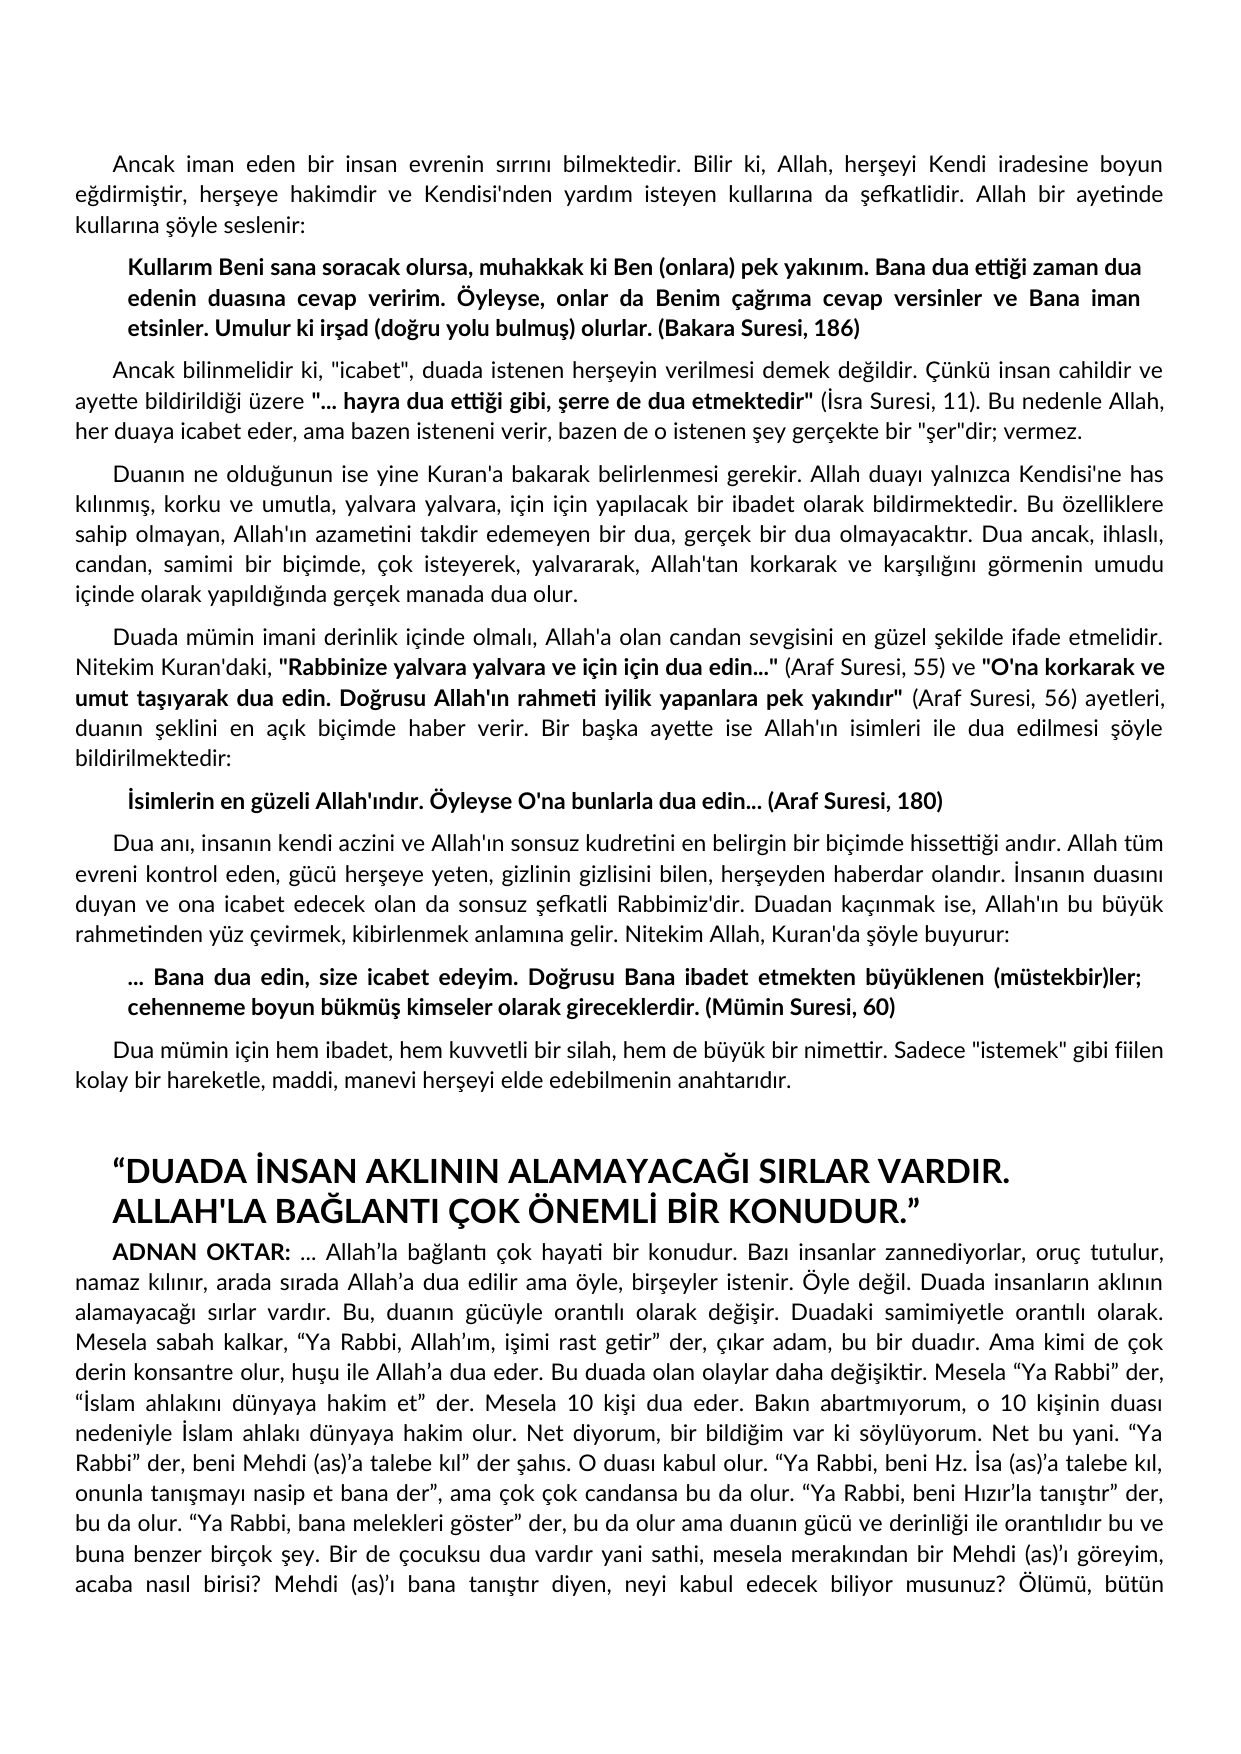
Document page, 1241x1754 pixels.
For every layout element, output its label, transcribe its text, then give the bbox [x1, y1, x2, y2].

text Dua anı, insanın kendi aczini ve Allah'ın sonsuz kudretini en belirgin bir biçimde hissettiği andır. Allah tüm evreni kontrol eden, gücü herşeye yeten, gizlinin gizlisini bilen, herşeyden haberdar olandır. İnsanın duasını duyan ve ona icabet edecek olan da sonsuz şefkatli Rabbimiz'dir. Duadan kaçınmak ise, Allah'ın bu büyük rahmetinden yüz çevirmek, kibirlenmek anlamına gelir. Nitekim Allah, Kuran'da şöyle buyurur: [75, 829, 1165, 947]
text ... Bana dua edin, size icabet edeyim. Doğrusu Bana ibadet etmekten büyüklenen (müstekbir)ler; cehenneme boyun bükmüş kimseler olarak gireceklerdir. (Mümin Suresi, 60) [127, 962, 1143, 1020]
text Dua mümin için hem ibadet, hem kuvvetli bir silah, hem de büyük bir nimettir. Sadece "istemek" gibi fiilen kolay bir hareketle, maddi, manevi herşeyi elde edebilmenin anahtarıdır. [75, 1035, 1165, 1093]
text İsimlerin en güzeli Allah'ındır. Öyleyse O'na bunlarla dua edin... (Araf Suresi, 180) [127, 786, 1143, 814]
text Ancak bilinmelidir ki, "icabet", duada istenen herşeyin verilmesi demek değildir. Çünkü insan cahildir ve ayette bildirildiği üzere "... hayra dua ettiği gibi, şerre de dua etmektedir" (İsra Suresi, 11). Bu nedenle Allah, her duaya icabet eder, ama bazen isteneni verir, bazen de o istenen şey gerçekte bir "şer"dir; vermez. [75, 356, 1165, 444]
text Duanın ne olduğunun ise yine Kuran'a bakarak belirlenmesi gerekir. Allah duayı yalnızca Kendisi'ne has kılınmış, korku ve umutla, yalvara yalvara, için için yapılacak bir ibadet olarak bildirmektedir. Bu özelliklere sahip olmayan, Allah'ın azametini takdir edemeyen bir dua, gerçek bir dua olmayacaktır. Dua ancak, ihlaslı, candan, samimi bir biçimde, çok isteyerek, yalvararak, Allah'tan korkarak ve karşılığını görmenin umudu içinde olarak yapıldığında gerçek manada dua olur. [75, 459, 1165, 608]
text Ancak iman eden bir insan evrenin sırrını bilmektedir. Bilir ki, Allah, herşeyi Kendi iradesine boyun eğdirmiştir, herşeye hakimdir ve Kendisi'nden yardım isteyen kullarına da şefkatlidir. Allah bir ayetinde kullarına şöyle seslenir: [75, 150, 1165, 238]
text Kullarım Beni sana soracak olursa, muhakkak ki Ben (onlara) pek yakınım. Bana dua ettiği zaman dua edenin duasına cevap veririm. Öyleyse, onlar da Benim çağrıma cevap versinler ve Bana iman etsinler. Umulur ki irşad (doğru yolu bulmuş) olurlar. (Bakara Suresi, 186) [127, 253, 1143, 341]
text ADNAN OKTAR: ... Allah’la bağlantı çok hayati bir konudur. Bazı insanlar zannediyorlar, oruç tutulur, namaz kılınır, arada sırada Allah’a dua edilir ama öyle, birşeyler istenir. Öyle değil. Duada insanların aklının alamayacağı sırlar vardır. Bu, duanın gücüyle orantılı olarak değişir. Duadaki samimiyetle orantılı olarak. Mesela sabah kalkar, “Ya Rabbi, Allah’ım, işimi rast getir” der, çıkar adam, bu bir duadır. Ama kimi de çok derin konsantre olur, huşu ile Allah’a dua eder. Bu duada olan olaylar daha değişiktir. Mesela “Ya Rabbi” der, “İslam ahlakını dünyaya hakim et” der. Mesela 10 kişi dua eder. Bakın abartmıyorum, o 10 kişinin duası nedeniyle İslam ahlakı dünyaya hakim olur. Net diyorum, bir bildiğim var ki söylüyorum. Net bu yani. “Ya Rabbi” der, beni Mehdi (as)’a talebe kıl” der şahıs. O duası kabul olur. “Ya Rabbi, beni Hz. İsa (as)’a talebe kıl, onunla tanışmayı nasip et bana der”, ama çok çok candansa bu da olur. “Ya Rabbi, beni Hızır’la tanıştır” der, bu da olur. “Ya Rabbi, bana melekleri göster” der, bu da olur ama duanın gücü ve derinliği ile orantılıdır bu ve buna benzer birçok şey. Bir de çocuksu dua vardır yani sathi, mesela merakından bir Mehdi (as)’ı göreyim, acaba nasıl birisi? Mehdi (as)’ı bana tanıştır diyen, neyi kabul edecek biliyor musunuz? Ölümü, bütün [75, 1237, 1165, 1597]
subtitle “DUADA İNSAN AKLININ ALAMAYACAĞI SIRLAR VARDIR. ALLAH'LA BAĞLANTI ÇOK ÖNEMLİ BİR KONUDUR.” [112, 1151, 1165, 1231]
text Duada mümin imani derinlik içinde olmalı, Allah'a olan candan sevgisini en güzel şekilde ifade etmelidir. Nitekim Kuran'daki, "Rabbinize yalvara yalvara ve için için dua edin..." (Araf Suresi, 55) ve "O'na korkarak ve umut taşıyarak dua edin. Doğrusu Allah'ın rahmeti iyilik yapanlara pek yakındır" (Araf Suresi, 56) ayetleri, duanın şeklini en açık biçimde haber verir. Bir başka ayette ise Allah'ın isimleri ile dua edilmesi şöyle bildirilmektedir: [75, 623, 1165, 771]
